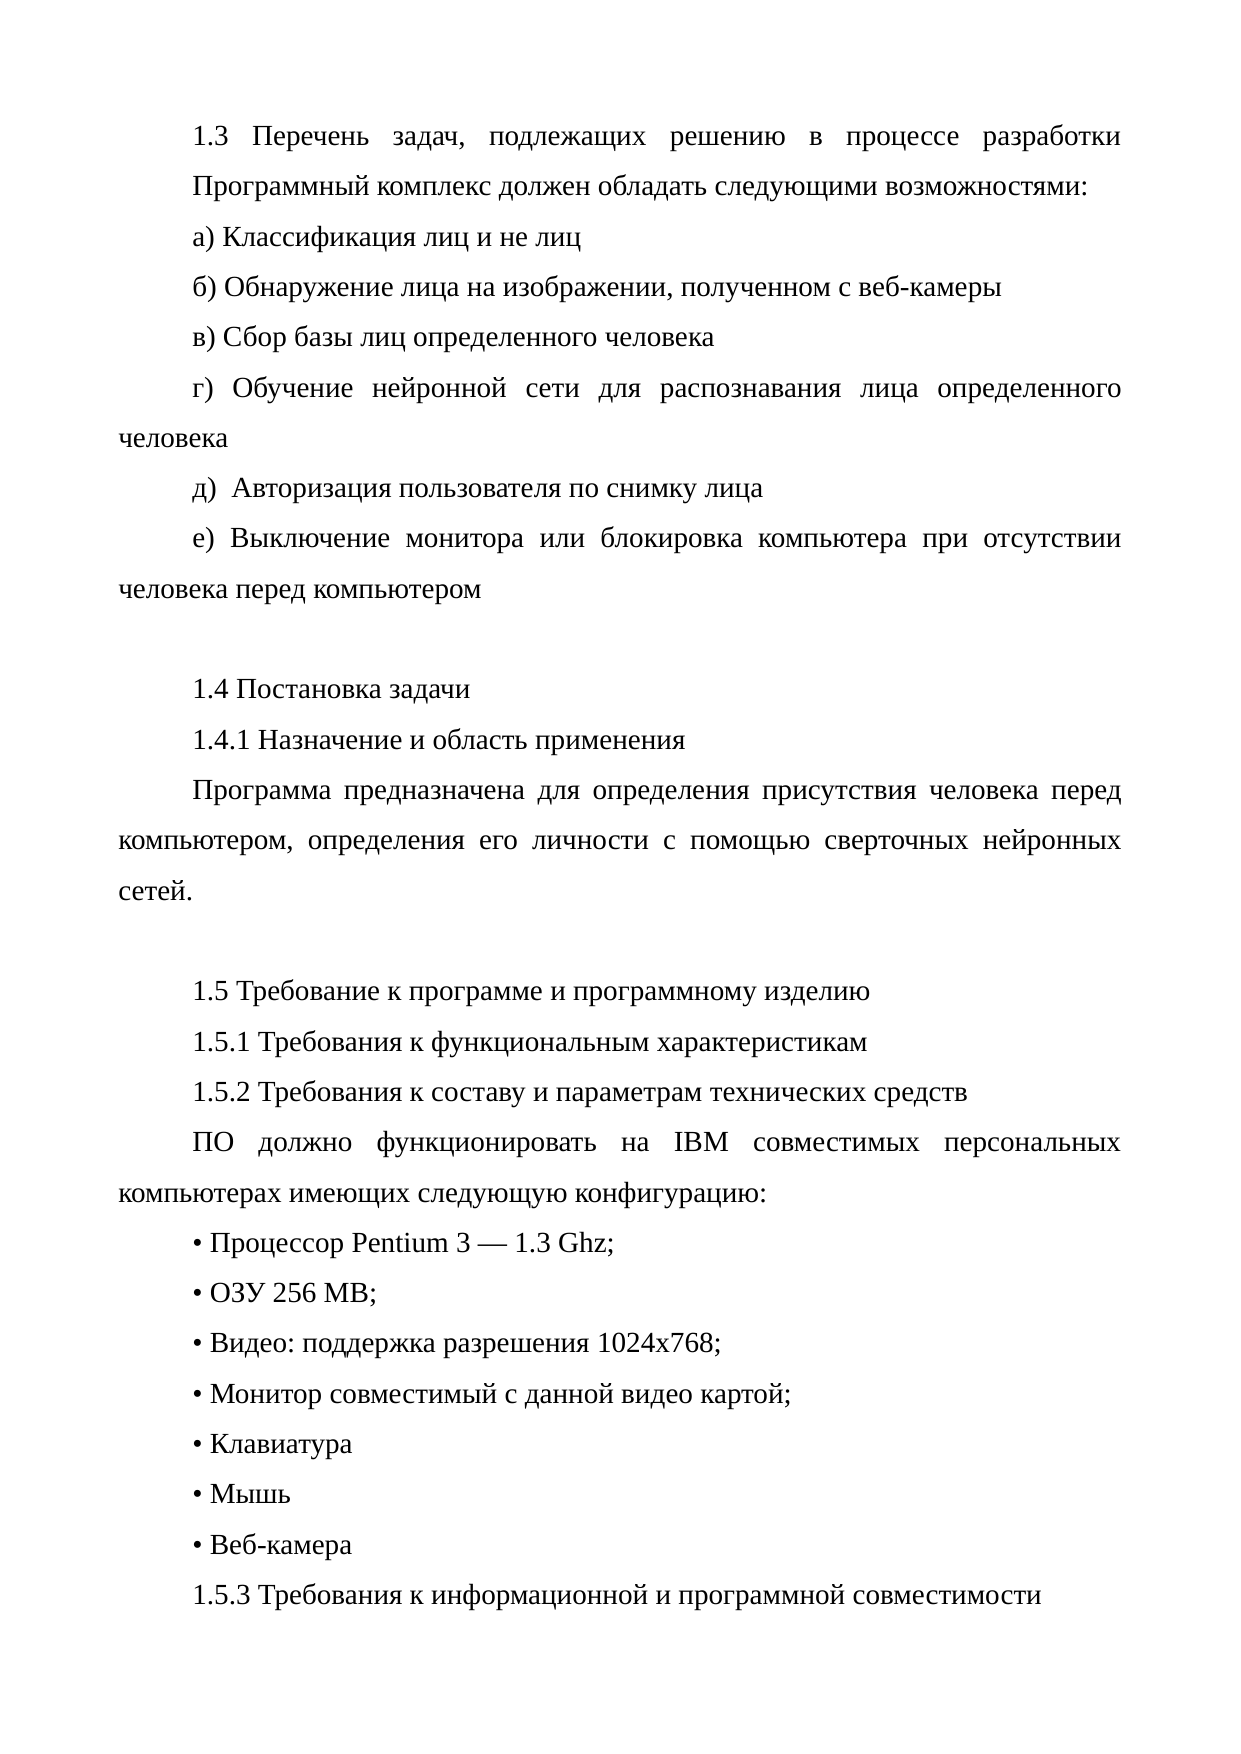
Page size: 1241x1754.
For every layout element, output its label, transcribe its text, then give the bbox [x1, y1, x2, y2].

text ПО должно функционировать на IBM совместимых персональных компьютерах имеющих следующую конфигурацию: [118, 1124, 1122, 1208]
text 1.3 Перечень задач, подлежащих решению в процессе разработки Программный комплекс должен обладать следующими возможностями: [118, 118, 1122, 202]
text 1.5.3 Требования к информационной и программной совместимости [118, 1577, 1122, 1611]
text 1.5.2 Требования к составу и параметрам технических средств [118, 1074, 1122, 1108]
text в) Сбор базы лиц определенного человека [118, 319, 1122, 353]
text Программа предназначена для определения присутствия человека перед компьютером, определения его личности с помощью сверточных нейронных сетей. [118, 772, 1122, 906]
text 1.5 Требование к программе и программному изделию [118, 973, 1122, 1007]
text 1.4 Постановка задачи [118, 672, 1122, 705]
text • ОЗУ 256 МB; [118, 1275, 1122, 1309]
text • Веб-камера [118, 1527, 1122, 1560]
text 1.5.1 Требования к функциональным характеристикам [118, 1024, 1122, 1057]
text д) Авторизация пользователя по снимку лица [118, 470, 1122, 504]
text е) Выключение монитора или блокировка компьютера при отсутствии человека перед компьютером [118, 521, 1122, 604]
text • Клавиатура [118, 1426, 1122, 1460]
text • Мышь [118, 1477, 1122, 1510]
text а) Классификация лиц и не лиц [118, 219, 1122, 252]
text • Видео: поддержка разрешения 1024х768; [118, 1326, 1122, 1359]
text • Монитор совместимый с данной видео картой; [118, 1376, 1122, 1409]
text 1.4.1 Назначение и область применения [118, 722, 1122, 755]
text б) Обнаружение лица на изображении, полученном с веб-камеры [118, 269, 1122, 303]
text • Процессор Pentium 3 — 1.3 Ghz; [118, 1225, 1122, 1258]
text г) Обучение нейронной сети для распознавания лица определенного человека [118, 370, 1122, 453]
